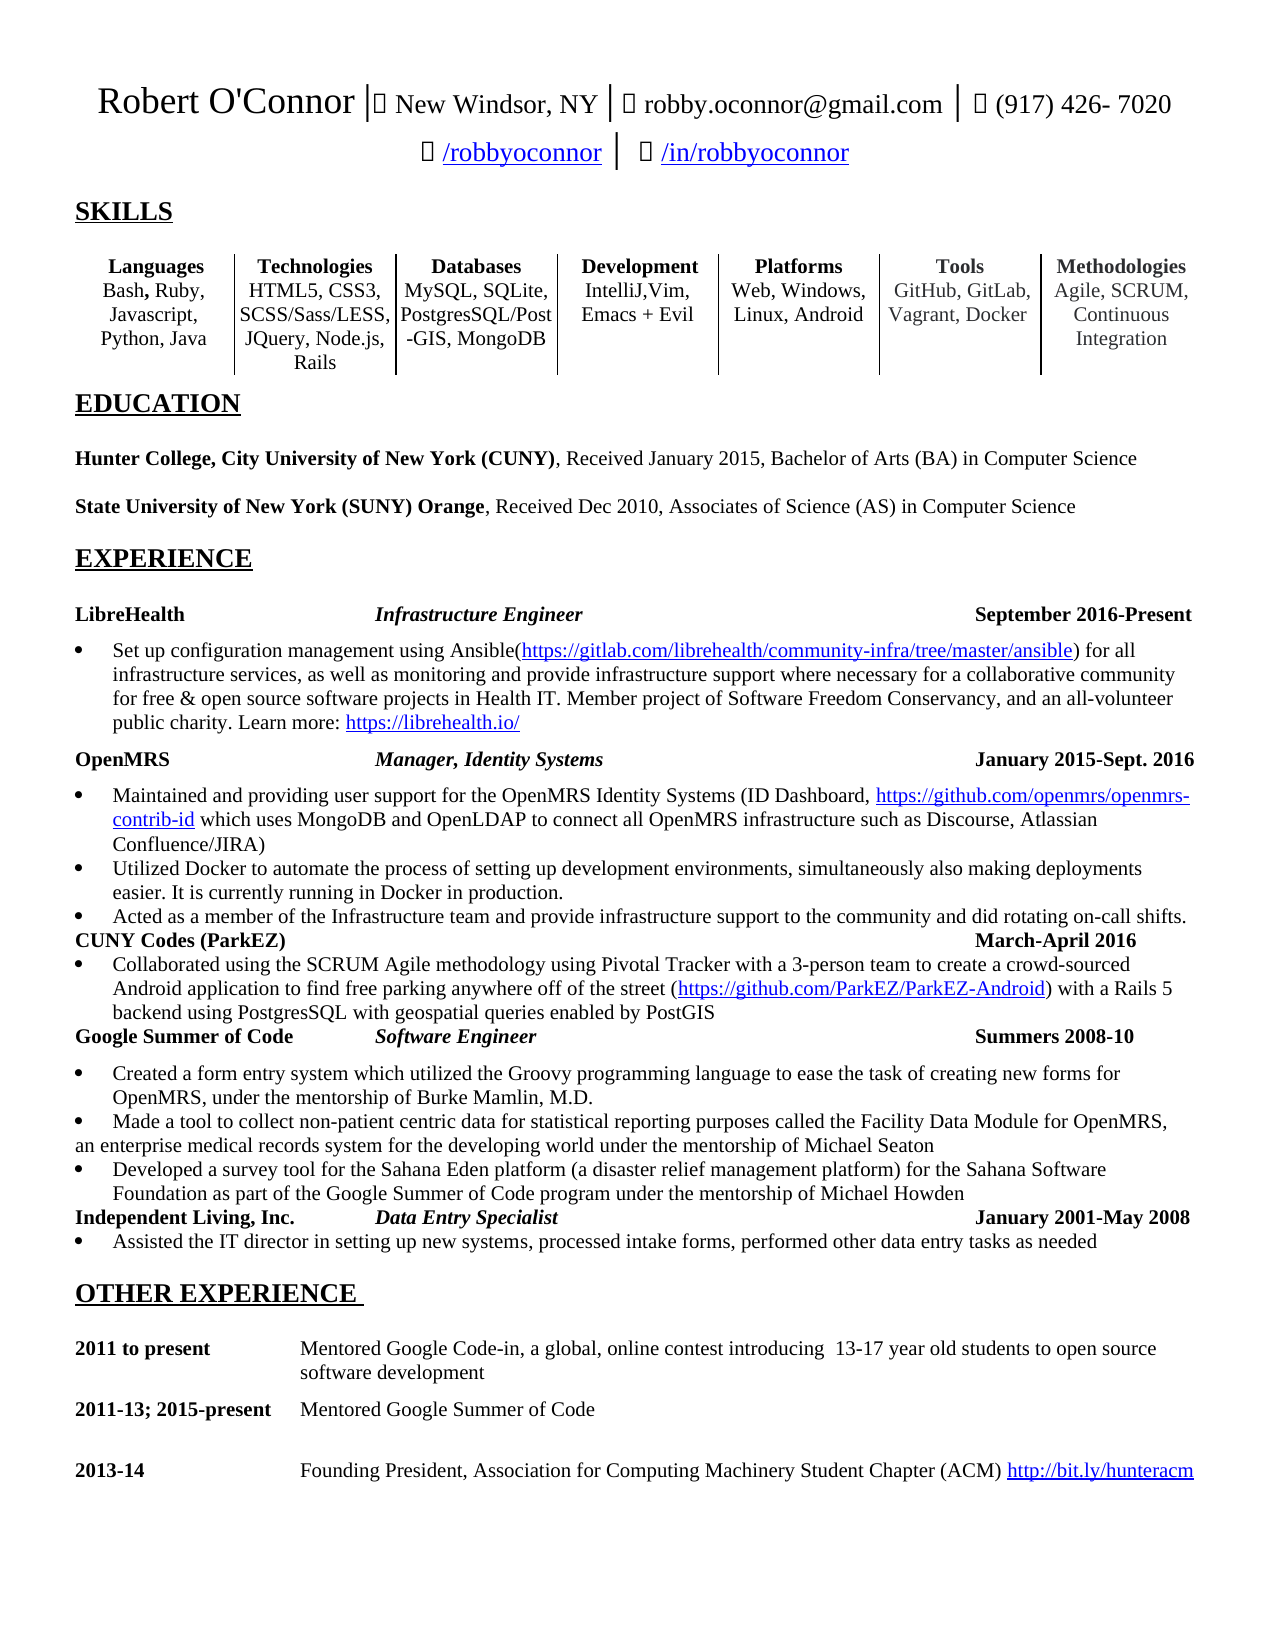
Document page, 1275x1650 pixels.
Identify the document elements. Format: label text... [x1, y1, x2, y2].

text CUNY Codes (ParkEZ) March-April 2016 [75, 928, 1200, 952]
text Hunter College, City University of New York (CUNY), Received January 2015, Bachelor of Arts (BA) in Computer Science [75, 446, 1200, 470]
list Acted as a member of the Infrastructure team and provide infrastructure support to the community and did rotating on-call shifts. [75, 904, 1200, 928]
text State University of New York (SUNY) Orange, Received Dec 2010, Associates of Science (AS) in Computer Science [75, 470, 1200, 518]
text Databases MySQL, SQLite, PostgresSQL/Post-GIS, MongoDB [397, 254, 554, 350]
list Developed a survey tool for the Sahana Eden platform (a disaster relief management platform) for the Sahana Software Foundation as part of the Google Summer of Code program under the mentorship of Michael Howden [75, 1157, 1200, 1205]
list Collaborated using the SCRUM Agile methodology using Pivotal Tracker with a 3-person team to create a crowd-sourced Android application to find free parking anywhere off of the street (https://github.com/ParkEZ/ParkEZ-Android) with a Rails 5 backend using PostgresSQL with geospatial queries enabled by PostGIS [75, 952, 1200, 1024]
text EXPERIENCE [75, 542, 1200, 573]
text SKILLS [75, 195, 1200, 226]
text Google Summer of Code Software Engineer Summers 2008-10 [75, 1024, 1200, 1048]
list Created a form entry system which utilized the Groovy programming language to ease the task of creating new forms for OpenMRS, under the mentorship of Burke Mamlin, M.D. [75, 1061, 1200, 1109]
text 2013-14 Founding President, Association for Computing Machinery Student Chapter (ACM) http://bit.ly/hunteracm [75, 1433, 1200, 1482]
text LibreHealth Infrastructure Engineer September 2016-Present [75, 601, 1200, 626]
list Utilized Docker to automate the process of setting up development environments, simultaneously also making deployments easier. It is currently running in Docker in production. [75, 856, 1200, 904]
text 2011-13; 2015-present Mentored Google Summer of Code [75, 1397, 1200, 1421]
text 2011 to present Mentored Google Code-in, a global, online contest introducing 13-17 year old students to open source software development [75, 1336, 1200, 1384]
list Set up configuration management using Ansible(https://gitlab.com/librehealth/community-infra/tree/master/ansible) for all infrastructure services, as well as monitoring and provide infrastructure support where necessary for a collaborative community for free & open source software projects in Health IT. Member project of Software Freedom Conservancy, and an all-volunteer public charity. Learn more: https://librehealth.io/ [75, 638, 1200, 734]
text Independent Living, Inc. Data Entry Specialist January 2001-May 2008 [75, 1205, 1200, 1229]
list Made a tool to collect non-patient centric data for statistical reporting purposes called the Facility Data Module for OpenMRS, [75, 1109, 1200, 1133]
list Assisted the IT director in setting up new systems, processed intake forms, performed other data entry tasks as needed [75, 1229, 1200, 1253]
text OpenMRS Manager, Identity Systems January 2015-Sept. 2016 [75, 747, 1200, 771]
text Platforms Web, Windows, Linux, Android [720, 254, 877, 326]
text Development IntelliJ,Vim, Emacs + Evil [559, 254, 716, 326]
text EDUCATION [75, 387, 1200, 418]
text Technologies HTML5, CSS3, SCSS/Sass/LESS, JQuery, Node.js, Rails [236, 254, 393, 374]
text an enterprise medical records system for the developing world under the mentorship of Michael Seaton [75, 1133, 1200, 1157]
text Languages Bash, Ruby, Javascript, Python, Java [75, 254, 232, 350]
text Tools GitHub, GitLab, Vagrant, Docker [881, 254, 1038, 355]
text OTHER EXPERIENCE [75, 1277, 1200, 1308]
list Maintained and providing user support for the OpenMRS Identity Systems (ID Dashboard, https://github.com/openmrs/openmrs-contrib-id which uses MongoDB and OpenLDAP to connect all OpenMRS infrastructure such as Discourse, Atlassian Confluence/JIRA) [75, 783, 1200, 856]
text Methodologies Agile, SCRUM, Continuous Integration [1042, 254, 1200, 350]
